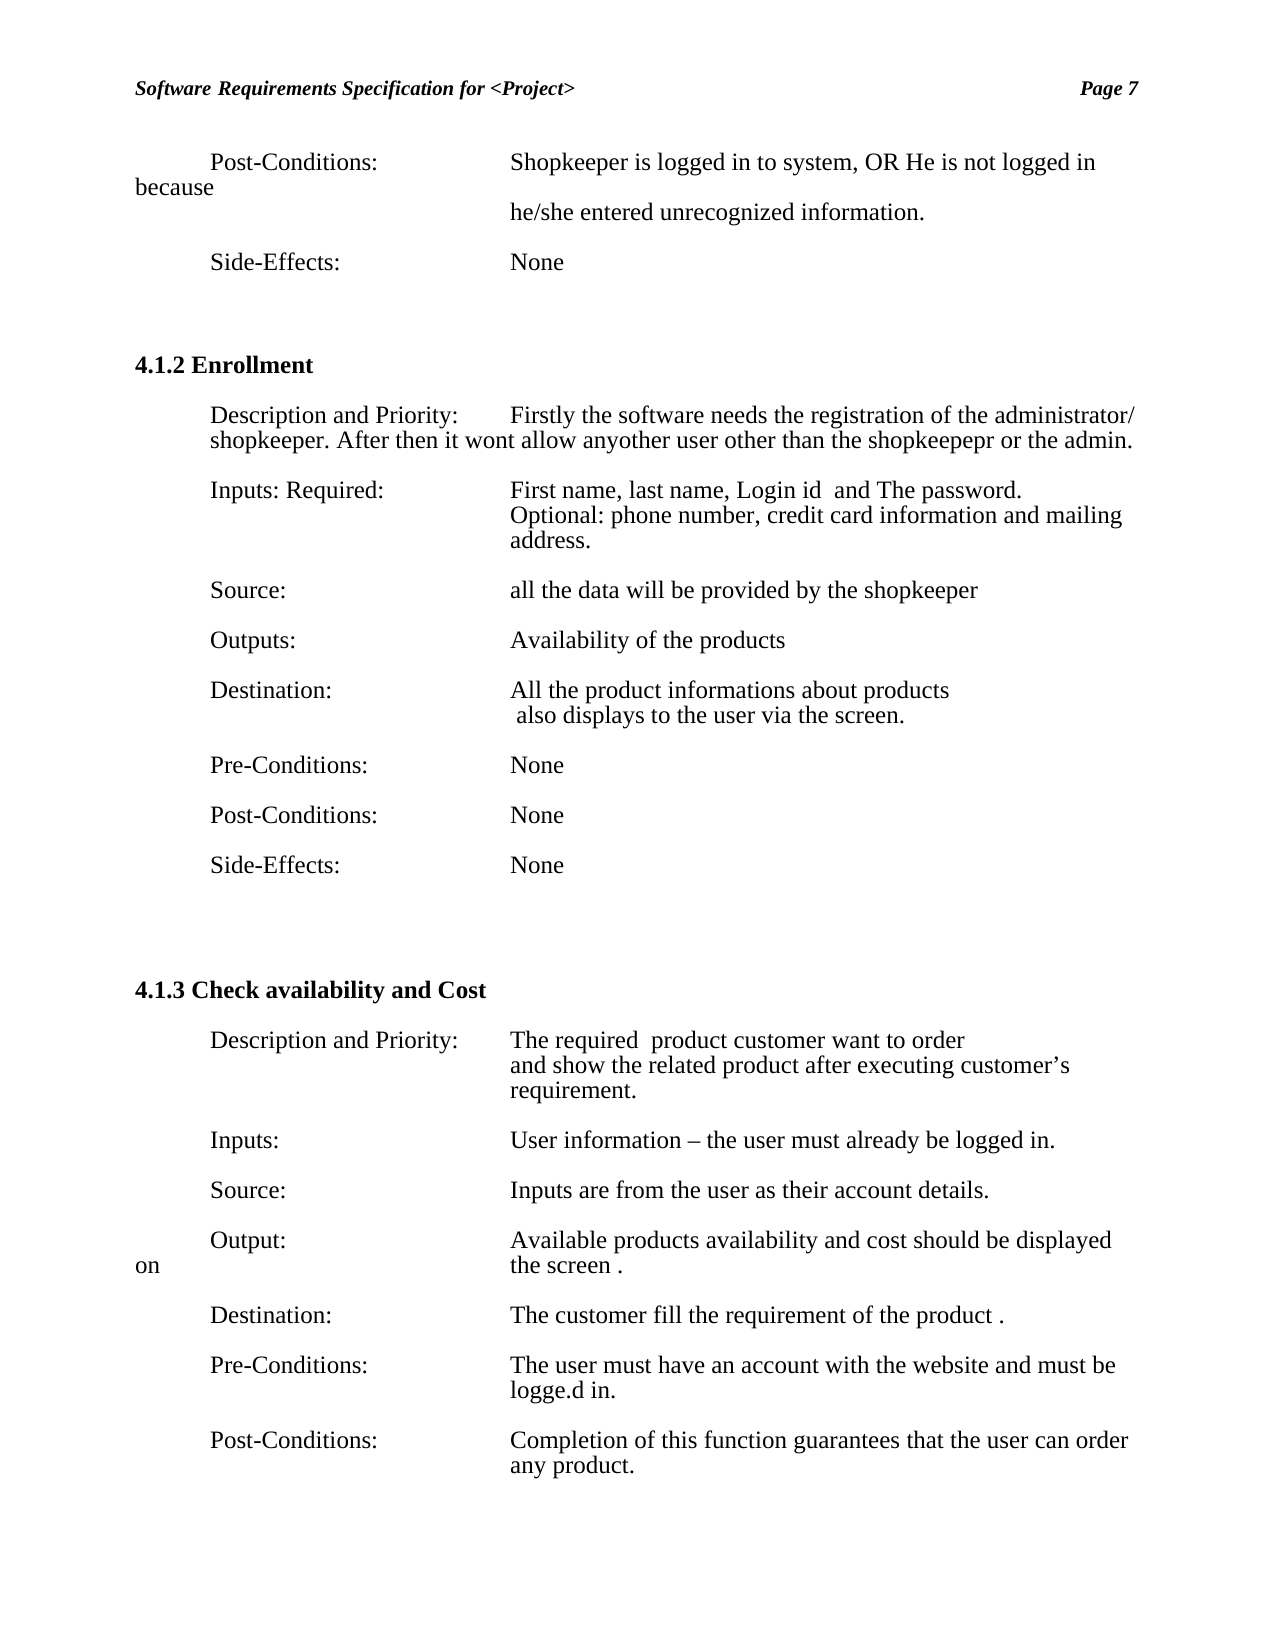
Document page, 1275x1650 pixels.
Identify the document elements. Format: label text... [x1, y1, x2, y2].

text Side-Effects: None [135, 250, 1140, 275]
text Side-Effects: None [210, 854, 1140, 879]
text Description and Priority: The required product customer want to order and show the related product after executing customer’s requirement. [135, 1029, 1140, 1104]
text Destination: The customer fill the requirement of the product . [135, 1304, 1140, 1329]
text Output: Available products availability and cost should be displayed on the screen . [135, 1229, 1140, 1279]
text Pre-Conditions: None [210, 754, 1140, 779]
text 4.1.2 Enrollment [135, 354, 1140, 379]
text Post-Conditions: None [210, 804, 1140, 829]
text Post-Conditions: Shopkeeper is logged in to system, OR He is not logged in because [135, 150, 1140, 200]
text Inputs: User information – the user must already be logged in. [135, 1129, 1140, 1154]
text Inputs: Required: First name, last name, Login id and The password. [210, 479, 1140, 504]
text he/she entered unrecognized information. [435, 200, 1140, 225]
text Source: Inputs are from the user as their account details. [135, 1179, 1140, 1204]
text logge.d in. [435, 1379, 1140, 1404]
text address. [435, 529, 1140, 554]
text Post-Conditions: Completion of this function guarantees that the user can order any product. [135, 1429, 1140, 1479]
text Optional: phone number, credit card information and mailing [435, 504, 1140, 529]
text Pre-Conditions: The user must have an account with the website and must be [135, 1354, 1140, 1379]
text Source: all the data will be provided by the shopkeeper [210, 579, 1140, 604]
text also displays to the user via the screen. [510, 704, 1140, 729]
text Outputs: Availability of the products [210, 629, 1140, 654]
text Destination: All the product informations about products [210, 679, 1140, 704]
text Description and Priority: Firstly the software needs the registration of the administrator/ shopkeeper. After then it wont allow anyother user other than the shopkeepepr or the admin. [210, 404, 1140, 454]
text 4.1.3 Check availability and Cost [135, 979, 1140, 1004]
